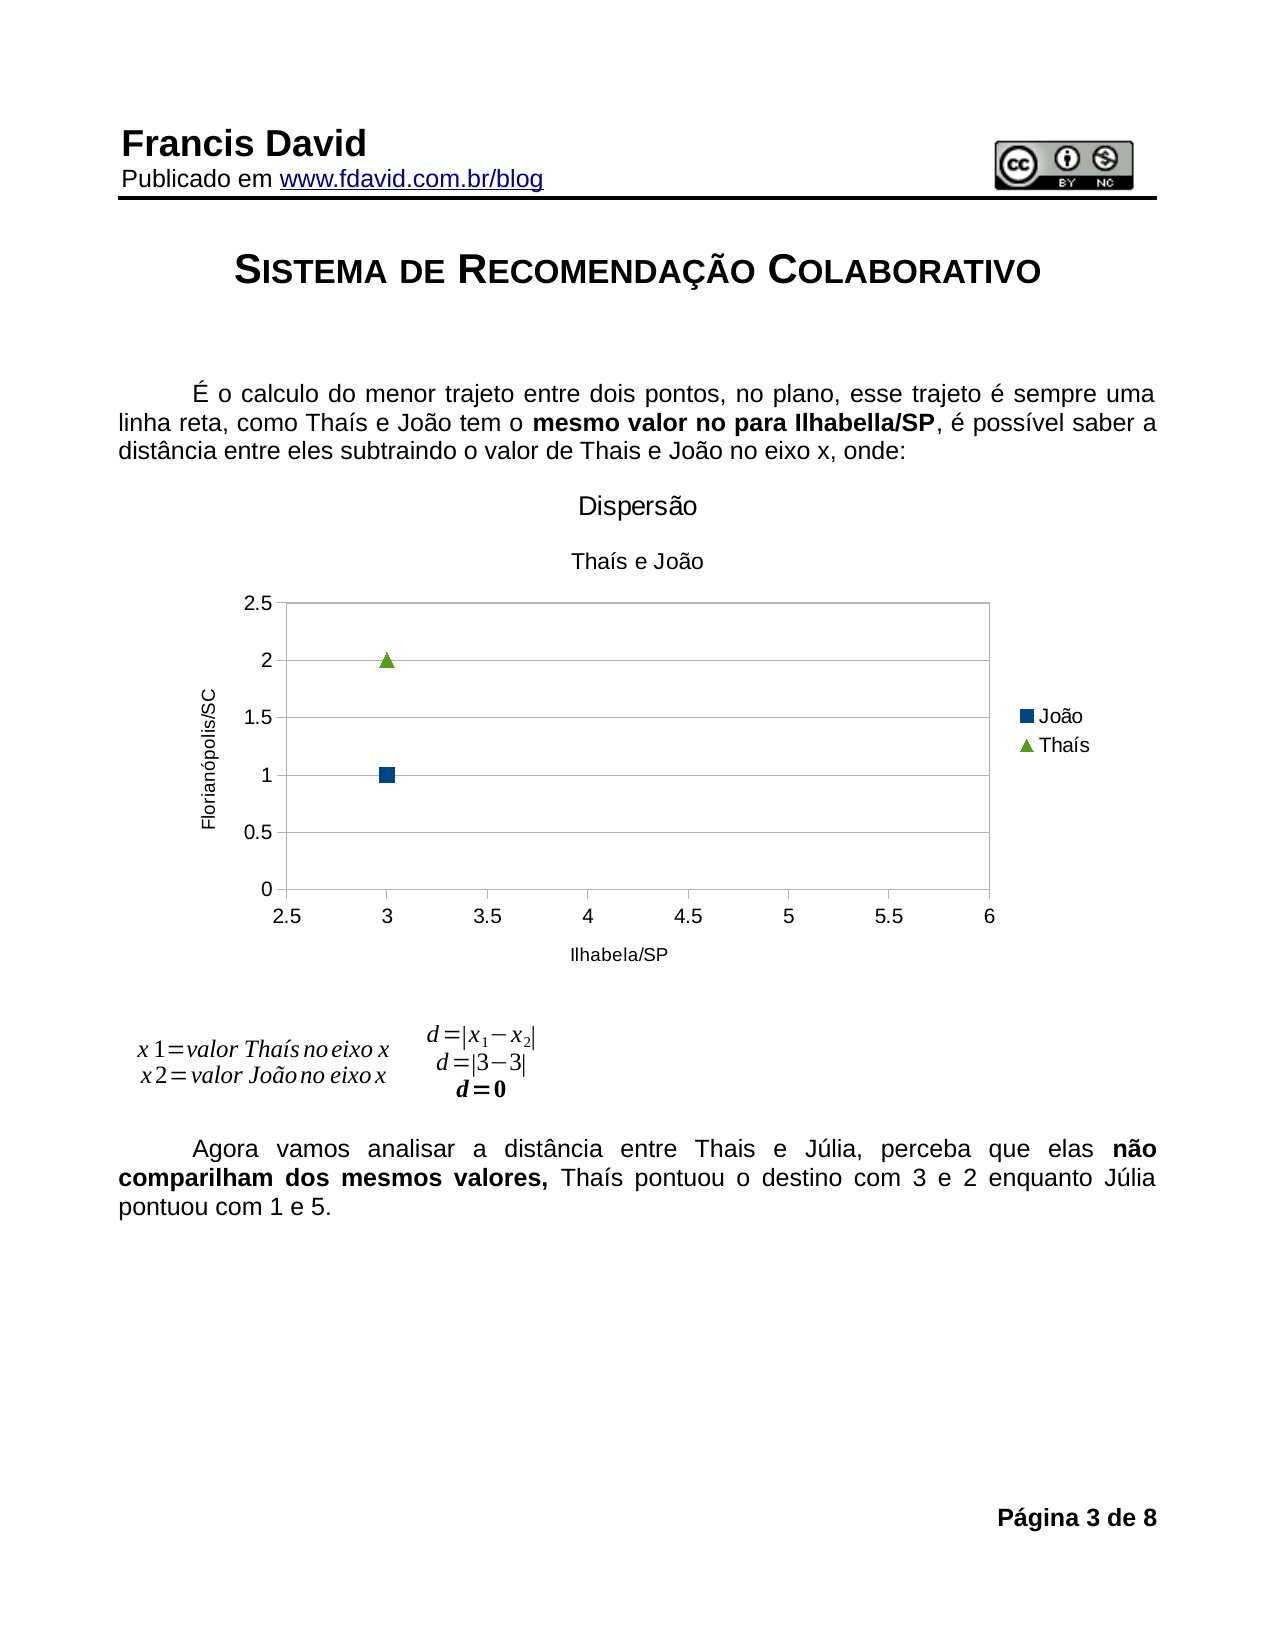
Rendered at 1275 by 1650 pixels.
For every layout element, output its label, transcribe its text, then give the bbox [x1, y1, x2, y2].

text Agora vamos analisar a distância entre Thais e Júlia, perceba que elas não comparilham dos mesmos valores, Thaís pontuou o destino com 3 e 2 enquanto Júlia pontuou com 1 e 5. [118, 1134, 1157, 1220]
picture [992, 138, 1137, 195]
text É o calculo do menor trajeto entre dois pontos, no plano, esse trajeto é sempre uma linha reta, como Thaís e João tem o mesmo valor no para Ilhabella/SP, é possível saber a distância entre eles subtraindo o valor de Thais e João no eixo x, onde: [118, 379, 1157, 465]
